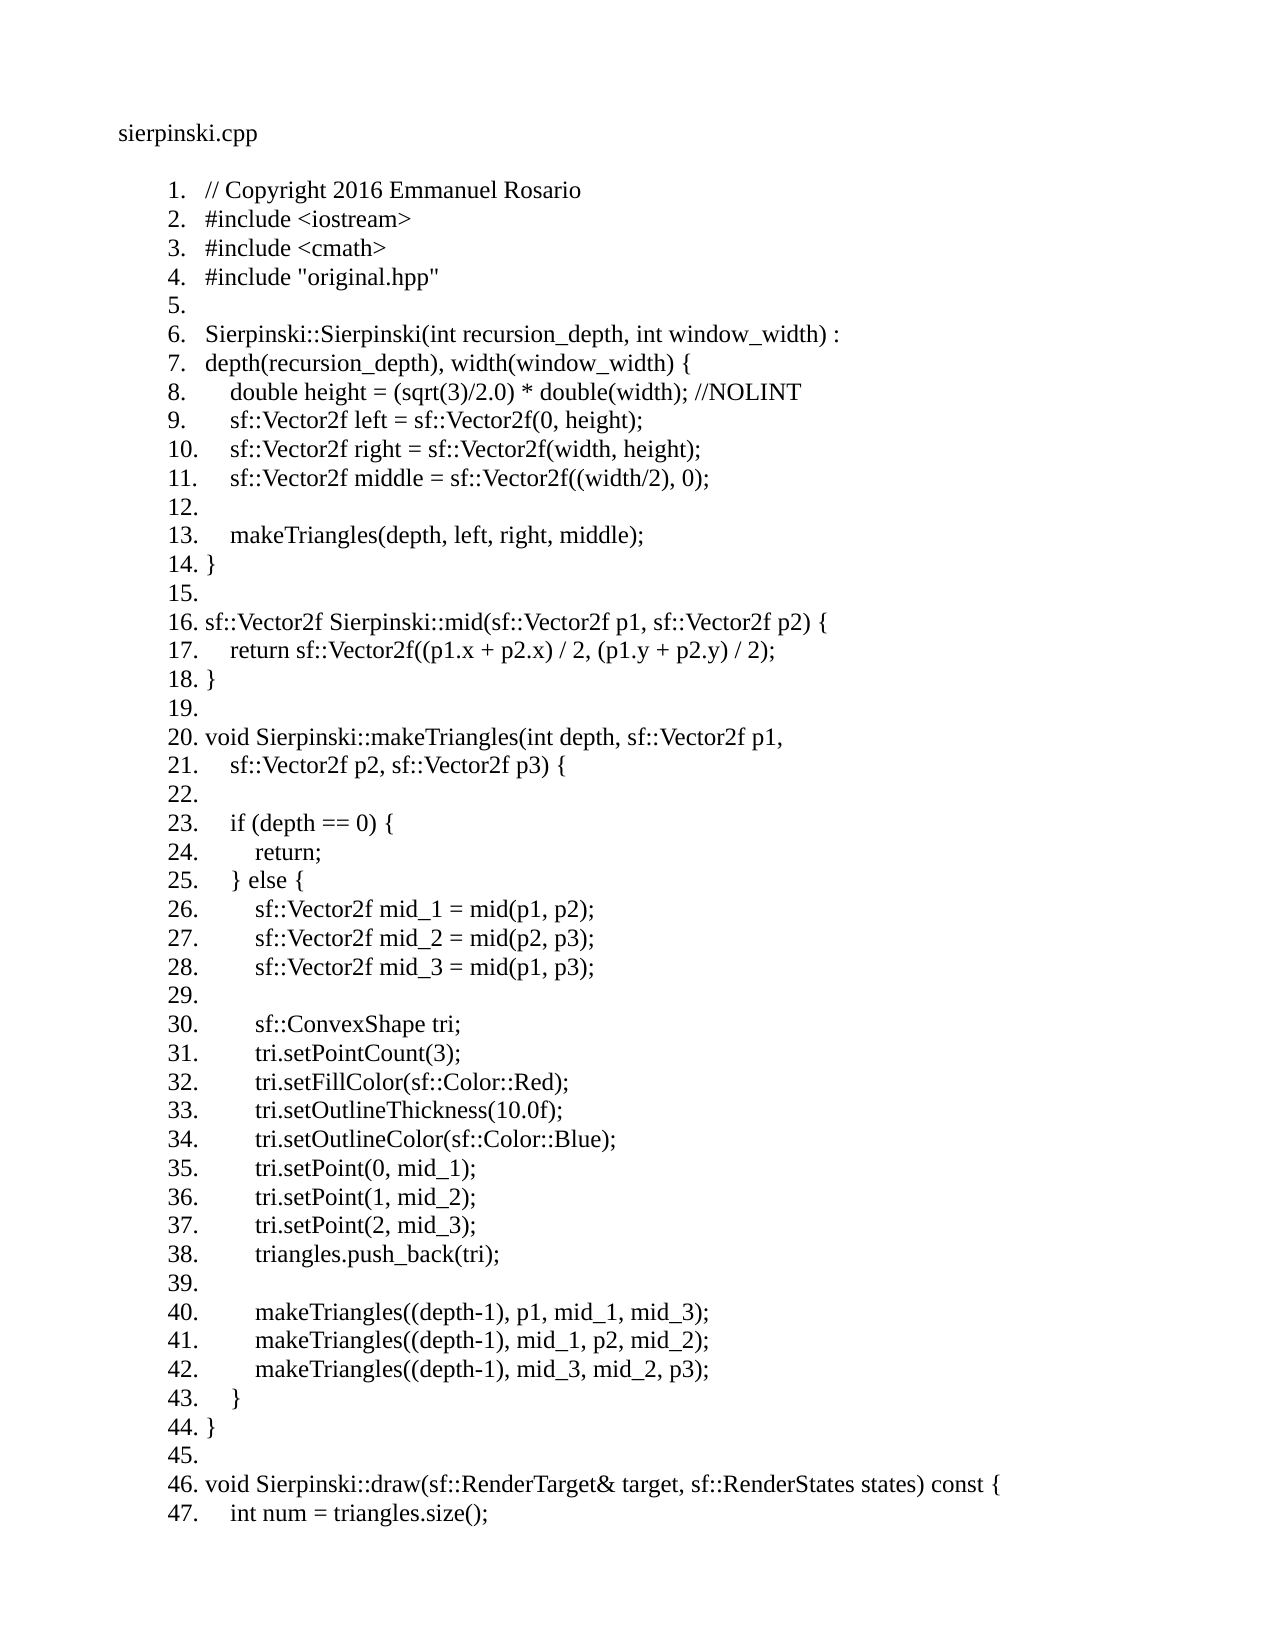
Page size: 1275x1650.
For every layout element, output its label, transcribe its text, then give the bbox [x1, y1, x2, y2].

list sf::Vector2f mid_2 = mid(p2, p3); [167, 923, 1157, 952]
list void Sierpinski::makeTriangles(int depth, sf::Vector2f p1, [167, 722, 1157, 751]
list tri.setPoint(0, mid_1); [167, 1153, 1157, 1182]
list return sf::Vector2f((p1.x + p2.x) / 2, (p1.y + p2.y) / 2); [167, 636, 1157, 664]
list #include "original.hpp" [167, 262, 1157, 291]
list tri.setPointCount(3); [167, 1038, 1157, 1067]
list sf::Vector2f middle = sf::Vector2f((width/2), 0); [167, 463, 1157, 492]
list #include <cmath> [167, 233, 1157, 262]
list makeTriangles((depth-1), mid_1, p2, mid_2); [167, 1326, 1157, 1354]
list tri.setOutlineThickness(10.0f); [167, 1096, 1157, 1124]
list makeTriangles(depth, left, right, middle); [167, 521, 1157, 549]
list sf::Vector2f p2, sf::Vector2f p3) { [167, 751, 1157, 779]
list sf::Vector2f mid_1 = mid(p1, p2); [167, 894, 1157, 923]
list depth(recursion_depth), width(window_width) { [167, 348, 1157, 377]
list tri.setOutlineColor(sf::Color::Blue); [167, 1124, 1157, 1153]
list } [167, 549, 1157, 578]
list return; [167, 837, 1157, 866]
list } [167, 1383, 1157, 1412]
list sf::Vector2f right = sf::Vector2f(width, height); [167, 434, 1157, 463]
list } [167, 664, 1157, 693]
list // Copyright 2016 Emmanuel Rosario [167, 176, 1157, 204]
list makeTriangles((depth-1), mid_3, mid_2, p3); [167, 1354, 1157, 1383]
list makeTriangles((depth-1), p1, mid_1, mid_3); [167, 1297, 1157, 1326]
list tri.setPoint(2, mid_3); [167, 1211, 1157, 1239]
list void Sierpinski::draw(sf::RenderTarget& target, sf::RenderStates states) const { [167, 1469, 1157, 1498]
list sf::Vector2f mid_3 = mid(p1, p3); [167, 952, 1157, 981]
list triangles.push_back(tri); [167, 1239, 1157, 1268]
list } else { [167, 866, 1157, 894]
list sf::Vector2f Sierpinski::mid(sf::Vector2f p1, sf::Vector2f p2) { [167, 607, 1157, 636]
list sf::ConvexShape tri; [167, 1009, 1157, 1038]
list tri.setFillColor(sf::Color::Red); [167, 1067, 1157, 1096]
list tri.setPoint(1, mid_2); [167, 1182, 1157, 1211]
text sierpinski.cpp [118, 118, 1157, 147]
list if (depth == 0) { [167, 808, 1157, 837]
list double height = (sqrt(3)/2.0) * double(width); //NOLINT [167, 377, 1157, 406]
list } [167, 1412, 1157, 1441]
list #include <iostream> [167, 204, 1157, 233]
list Sierpinski::Sierpinski(int recursion_depth, int window_width) : [167, 319, 1157, 348]
list int num = triangles.size(); [167, 1498, 1157, 1527]
list sf::Vector2f left = sf::Vector2f(0, height); [167, 406, 1157, 434]
